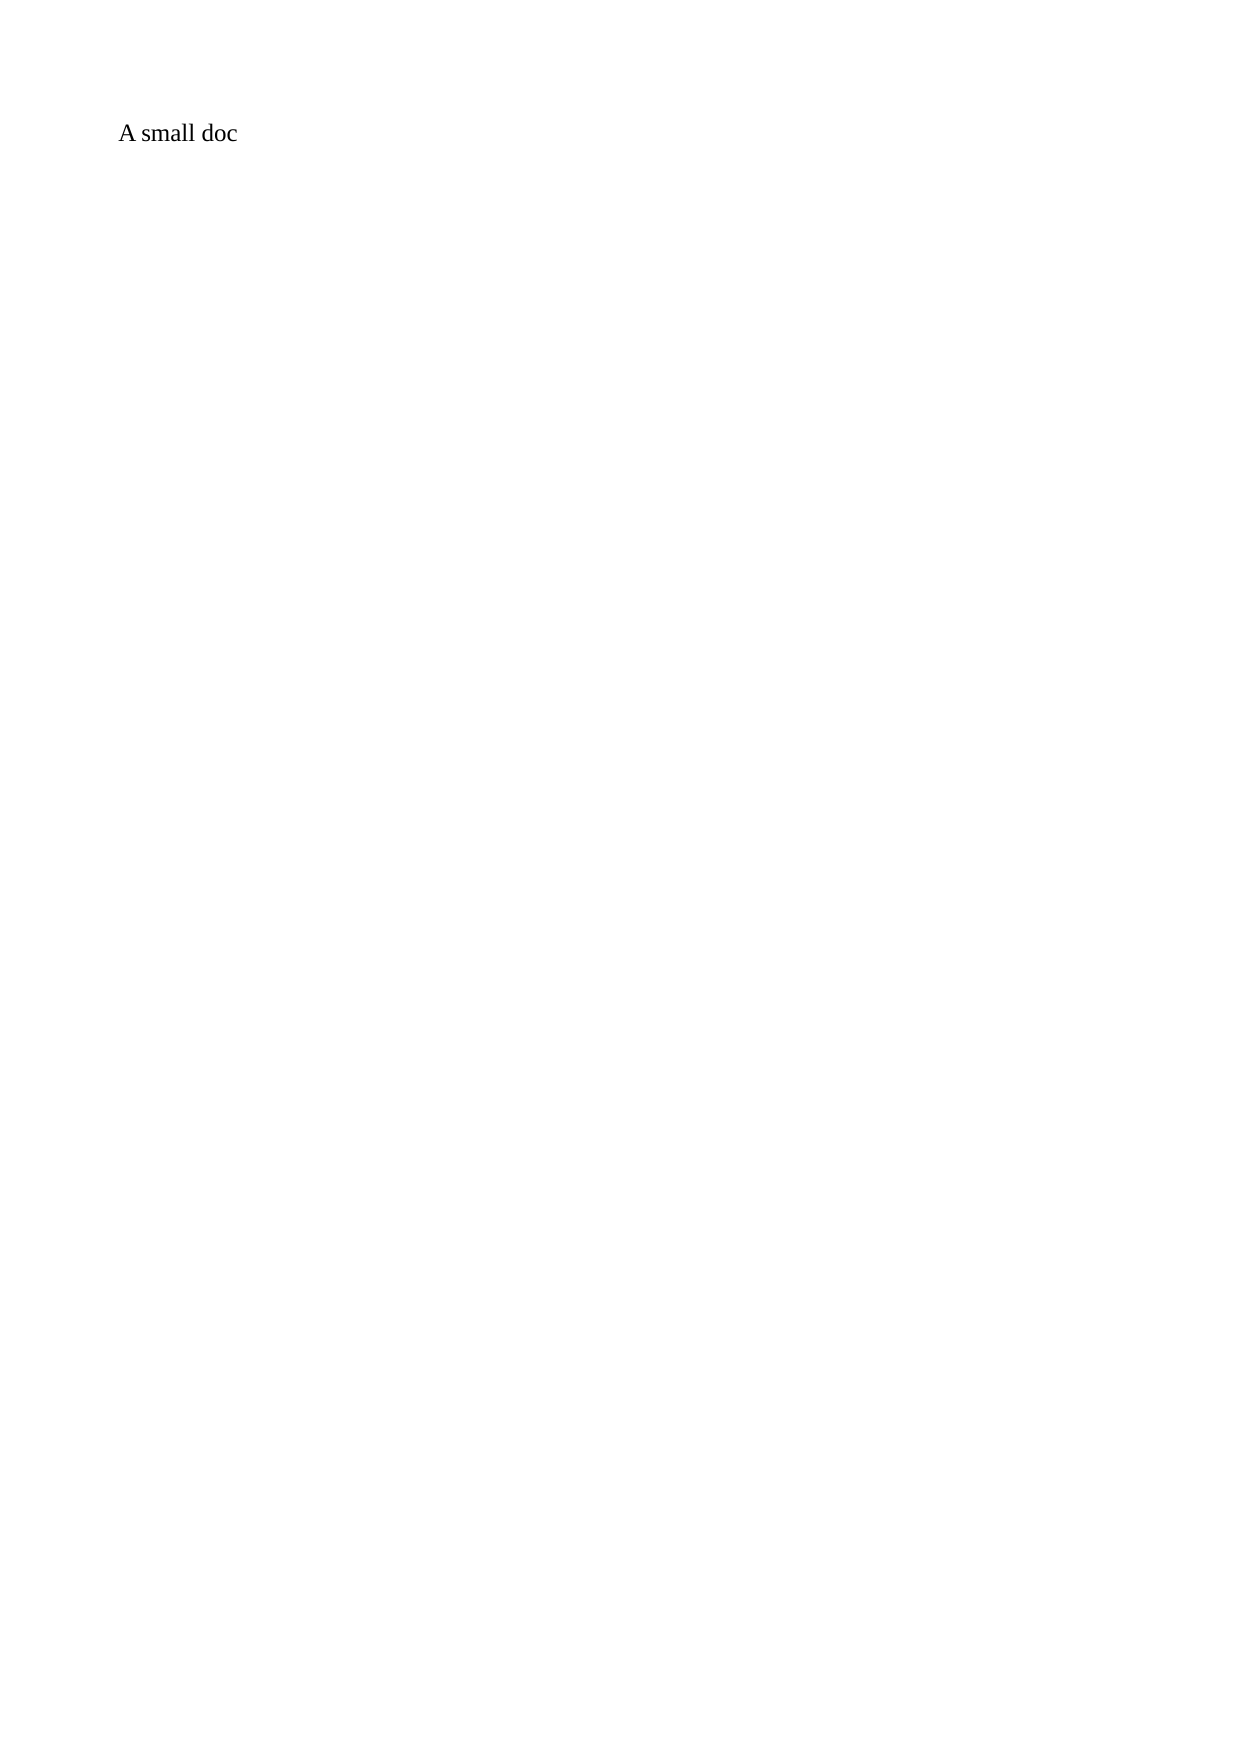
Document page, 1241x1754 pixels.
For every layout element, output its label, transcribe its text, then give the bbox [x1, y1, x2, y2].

text A small doc [118, 118, 1122, 147]
